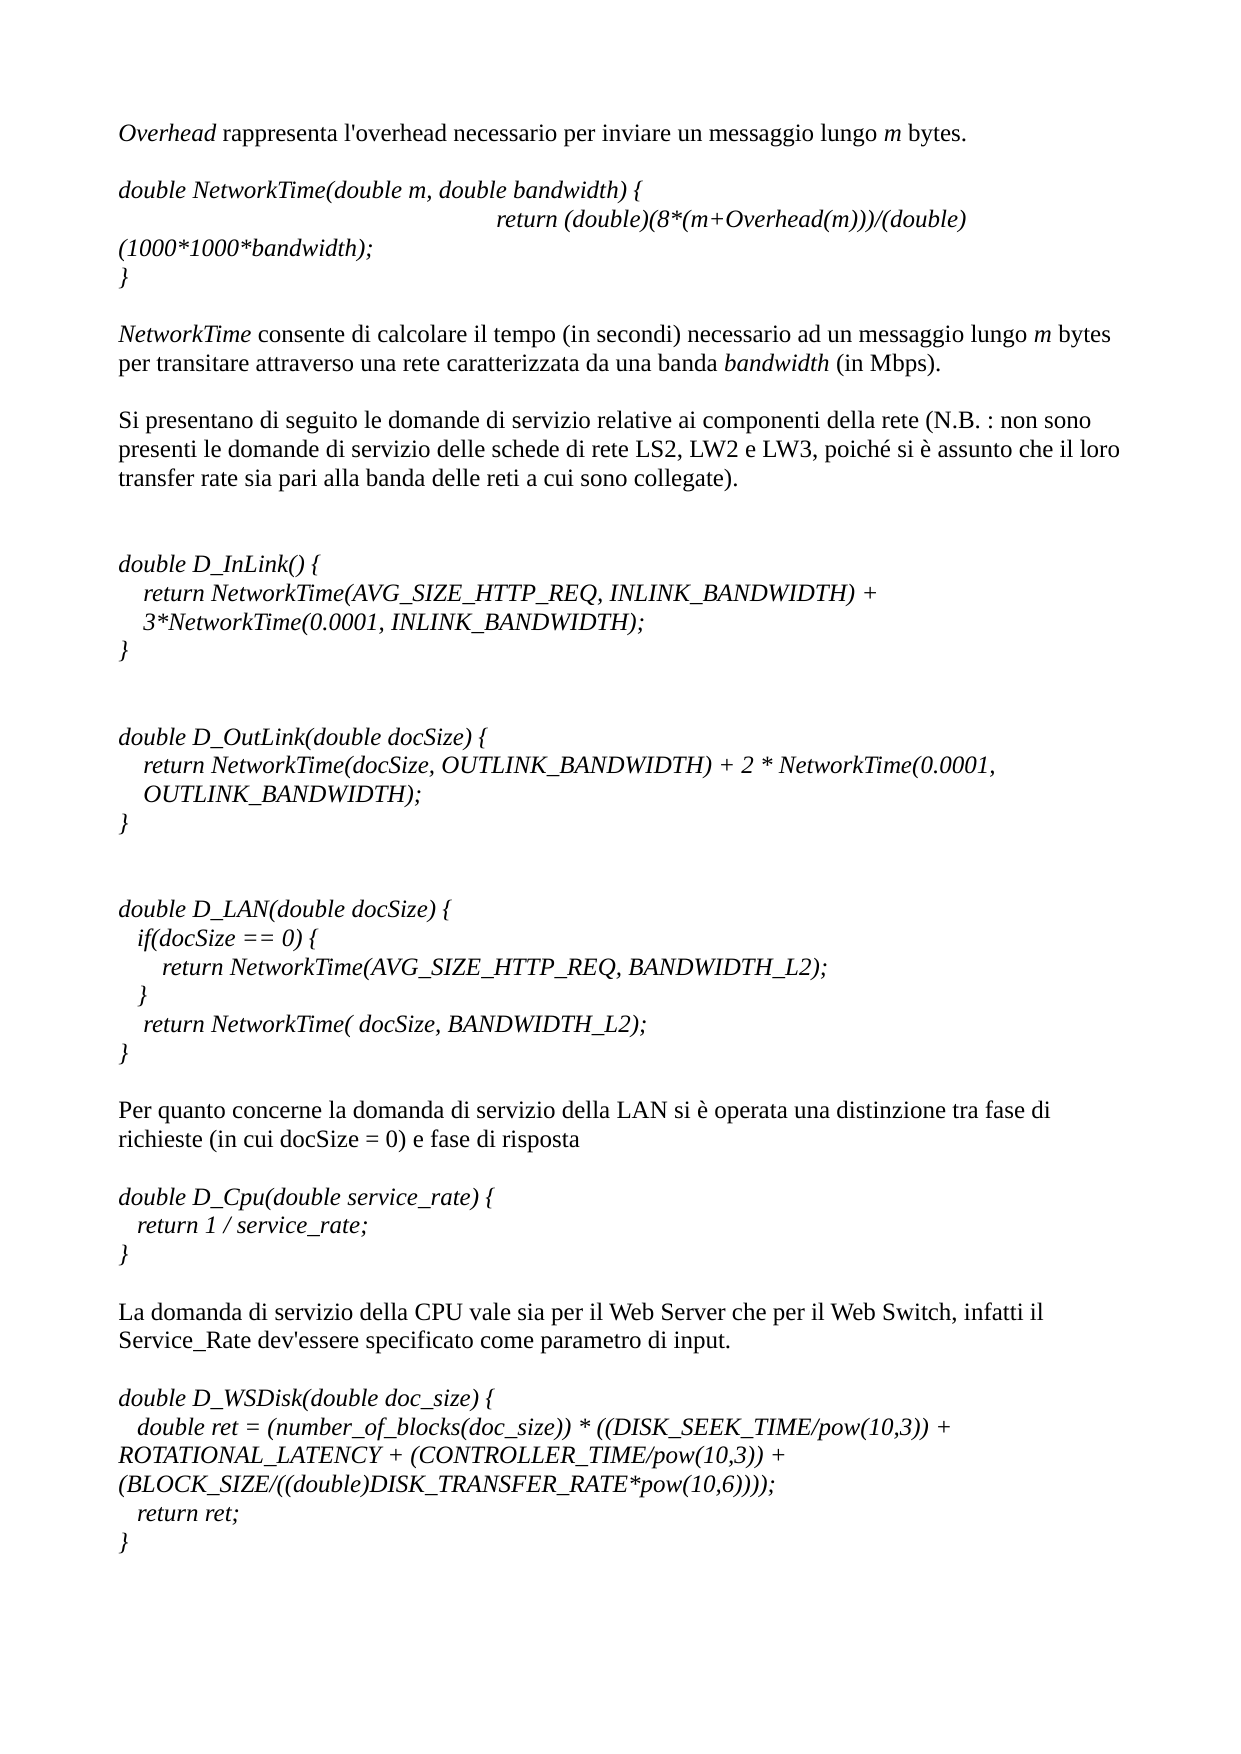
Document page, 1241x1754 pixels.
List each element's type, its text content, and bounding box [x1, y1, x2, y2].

text double D_InLink() { [118, 549, 1122, 578]
text } [118, 1038, 1122, 1067]
text return (double)(8*(m+Overhead(m)))/(double)(1000*1000*bandwidth); [118, 204, 1122, 262]
text } [118, 808, 1122, 837]
text } [118, 1239, 1122, 1268]
text } [118, 981, 1122, 1009]
text Per quanto concerne la domanda di servizio della LAN si è operata una distinzione tra fase di richieste (in cui docSize = 0) e fase di risposta [118, 1096, 1122, 1153]
text double D_WSDisk(double doc_size) { [118, 1383, 1122, 1412]
text return NetworkTime(AVG_SIZE_HTTP_REQ, INLINK_BANDWIDTH) + [118, 578, 1122, 607]
text Si presentano di seguito le domande di servizio relative ai componenti della rete (N.B. : non sono presenti le domande di servizio delle schede di rete LS2, LW2 e LW3, poiché si è assunto che il loro transfer rate sia pari alla banda delle reti a cui sono collegate). [118, 406, 1122, 492]
text 3*NetworkTime(0.0001, INLINK_BANDWIDTH); [118, 607, 1122, 636]
text NetworkTime consente di calcolare il tempo (in secondi) necessario ad un messaggio lungo m bytes per transitare attraverso una rete caratterizzata da una banda bandwidth (in Mbps). [118, 319, 1122, 377]
text double D_OutLink(double docSize) { [118, 722, 1122, 751]
text } [118, 1527, 1122, 1556]
text return ret; [118, 1498, 1122, 1527]
text if(docSize == 0) { [118, 923, 1122, 952]
text double NetworkTime(double m, double bandwidth) { [118, 176, 1122, 204]
text OUTLINK_BANDWIDTH); [118, 779, 1122, 808]
text double D_LAN(double docSize) { [118, 894, 1122, 923]
text Overhead rappresenta l'overhead necessario per inviare un messaggio lungo m bytes. [118, 118, 1122, 147]
text double ret = (number_of_blocks(doc_size)) * ((DISK_SEEK_TIME/pow(10,3)) + ROTATIONAL_LATENCY + (CONTROLLER_TIME/pow(10,3)) + (BLOCK_SIZE/((double)DISK_TRANSFER_RATE*pow(10,6)))); [118, 1412, 1122, 1498]
text return NetworkTime(AVG_SIZE_HTTP_REQ, BANDWIDTH_L2); [118, 952, 1122, 981]
text } [118, 636, 1122, 664]
text return 1 / service_rate; [118, 1211, 1122, 1239]
text } [118, 262, 1122, 291]
text La domanda di servizio della CPU vale sia per il Web Server che per il Web Switch, infatti il Service_Rate dev'essere specificato come parametro di input. [118, 1297, 1122, 1354]
text return NetworkTime( docSize, BANDWIDTH_L2); [118, 1009, 1122, 1038]
text double D_Cpu(double service_rate) { [118, 1182, 1122, 1211]
text return NetworkTime(docSize, OUTLINK_BANDWIDTH) + 2 * NetworkTime(0.0001, [118, 751, 1122, 779]
